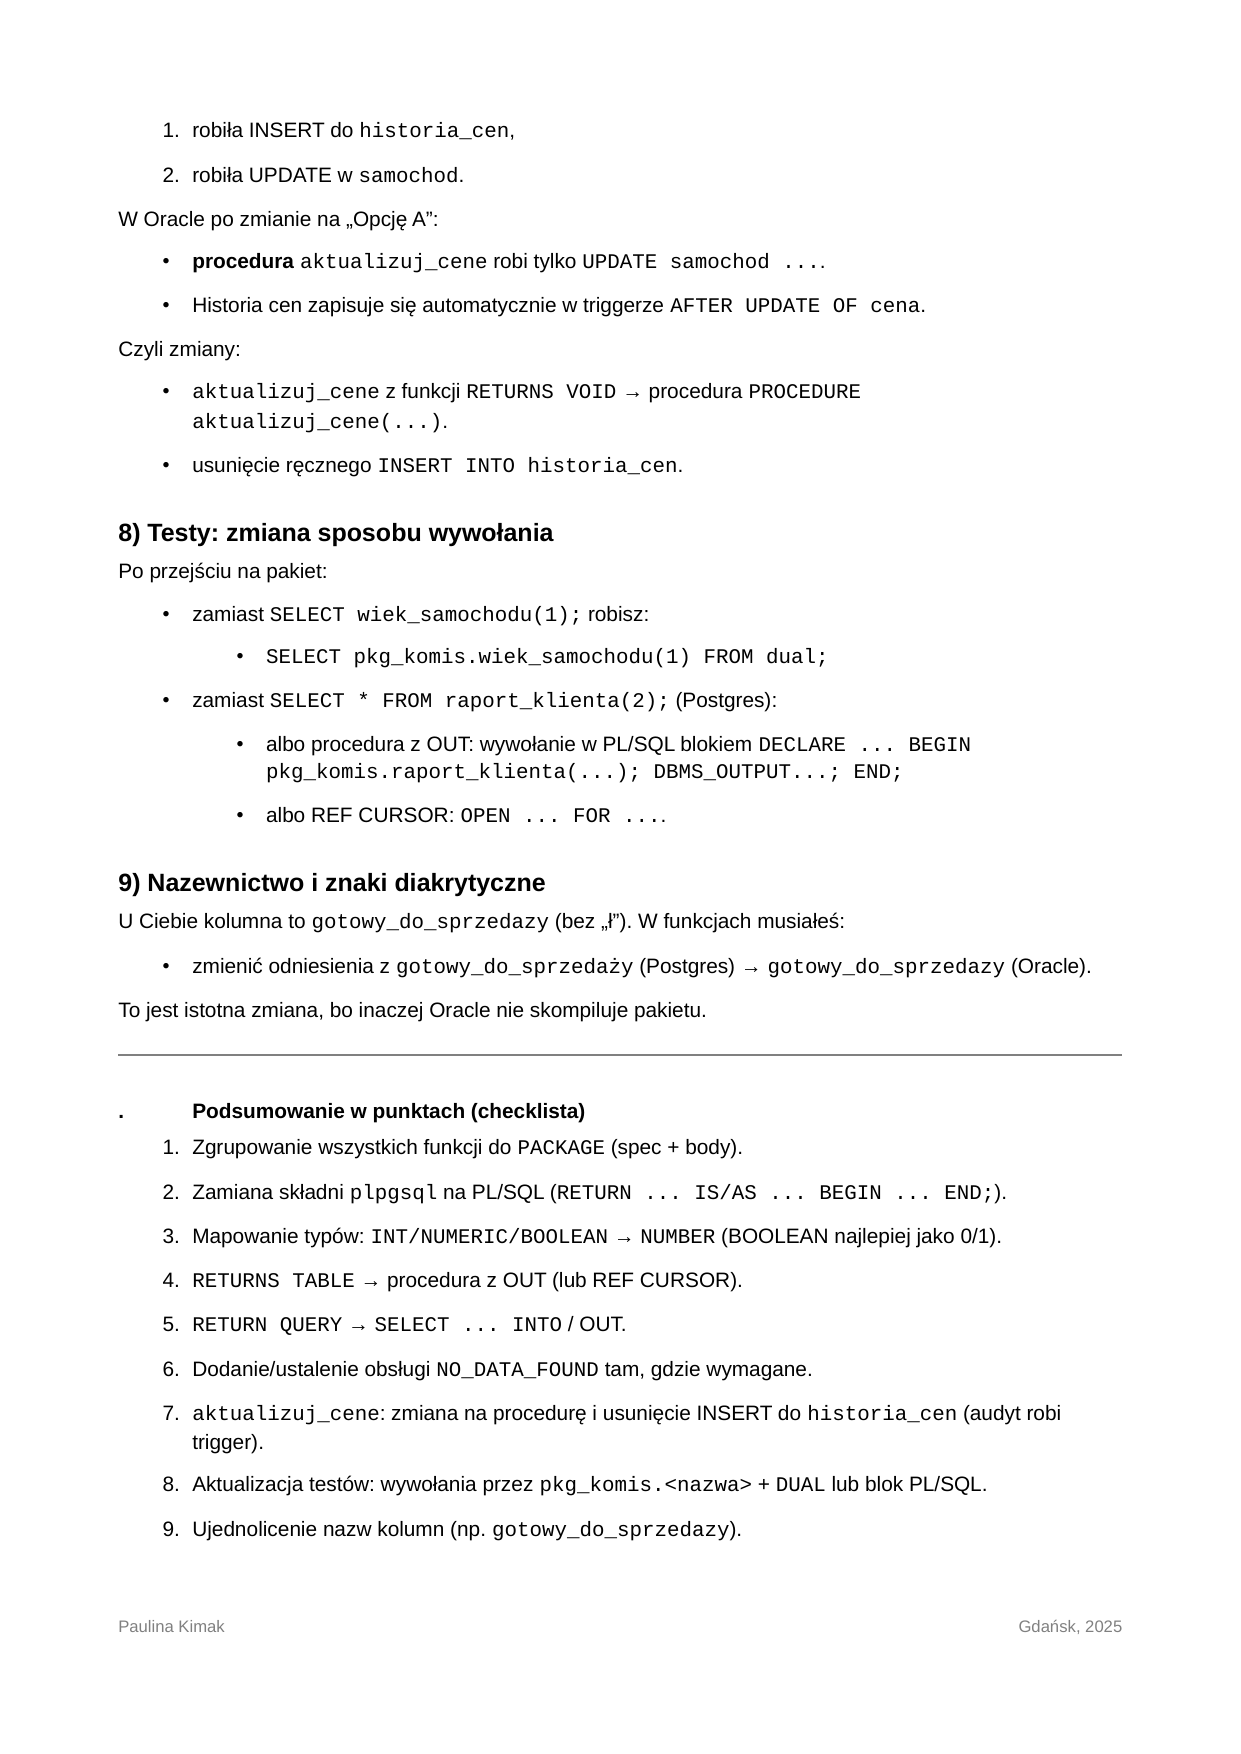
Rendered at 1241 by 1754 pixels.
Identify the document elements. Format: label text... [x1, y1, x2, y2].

text Czyli zmiany: [118, 337, 1122, 361]
list albo REF CURSOR: OPEN ... FOR .... [236, 803, 1122, 829]
list robiła UPDATE w samochod. [162, 162, 1122, 188]
list aktualizuj_cene: zmiana na procedurę i usunięcie INSERT do historia_cen (audyt robi trigger). [162, 1401, 1122, 1454]
list aktualizuj_cene z funkcji RETURNS VOID → procedura PROCEDURE aktualizuj_cene(...). [162, 379, 1122, 434]
list Ujednolicenie nazw kolumn (np. gotowy_do_sprzedazy). [162, 1517, 1122, 1542]
list albo procedura z OUT: wywołanie w PL/SQL blokiem DECLARE ... BEGIN pkg_komis.raport_klienta(...); DBMS_OUTPUT...; END; [236, 732, 1122, 785]
list zamiast SELECT * FROM raport_klienta(2); (Postgres): [162, 687, 1122, 713]
list usunięcie ręcznego INSERT INTO historia_cen. [162, 453, 1122, 479]
list Historia cen zapisuje się automatycznie w triggerze AFTER UPDATE OF cena. [162, 293, 1122, 319]
list Zamiana składni plpgsql na PL/SQL (RETURN ... IS/AS ... BEGIN ... END;). [162, 1179, 1122, 1205]
list robiła INSERT do historia_cen, [162, 118, 1122, 144]
list RETURNS TABLE → procedura z OUT (lub REF CURSOR). [162, 1268, 1122, 1294]
list zamiast SELECT wiek_samochodu(1); robisz: [162, 601, 1122, 627]
list SELECT pkg_komis.wiek_samochodu(1) FROM dual; [236, 646, 1122, 669]
list Zgrupowanie wszystkich funkcji do PACKAGE (spec + body). [162, 1135, 1122, 1161]
text To jest istotna zmiana, bo inaczej Oracle nie skompiluje pakietu. [118, 998, 1122, 1022]
subtitle 9) Nazewnictwo i znaki diakrytyczne [118, 868, 1122, 897]
subtitle Podsumowanie w punktach (checklista) [118, 1099, 1122, 1123]
list RETURN QUERY → SELECT ... INTO / OUT. [162, 1312, 1122, 1338]
list zmienić odniesienia z gotowy_do_sprzedaży (Postgres) → gotowy_do_sprzedazy (Oracle). [162, 953, 1122, 979]
list Dodanie/ustalenie obsługi NO_DATA_FOUND tam, gdzie wymagane. [162, 1357, 1122, 1382]
list procedura aktualizuj_cene robi tylko UPDATE samochod .... [162, 249, 1122, 274]
list Aktualizacja testów: wywołania przez pkg_komis.<nazwa> + DUAL lub blok PL/SQL. [162, 1472, 1122, 1498]
subtitle 8) Testy: zmiana sposobu wywołania [118, 518, 1122, 547]
text Po przejściu na pakiet: [118, 559, 1122, 583]
text U Ciebie kolumna to gotowy_do_sprzedazy (bez „ł”). W funkcjach musiałeś: [118, 909, 1122, 935]
text W Oracle po zmianie na „Opcję A”: [118, 207, 1122, 231]
list Mapowanie typów: INT/NUMERIC/BOOLEAN → NUMBER (BOOLEAN najlepiej jako 0/1). [162, 1224, 1122, 1249]
